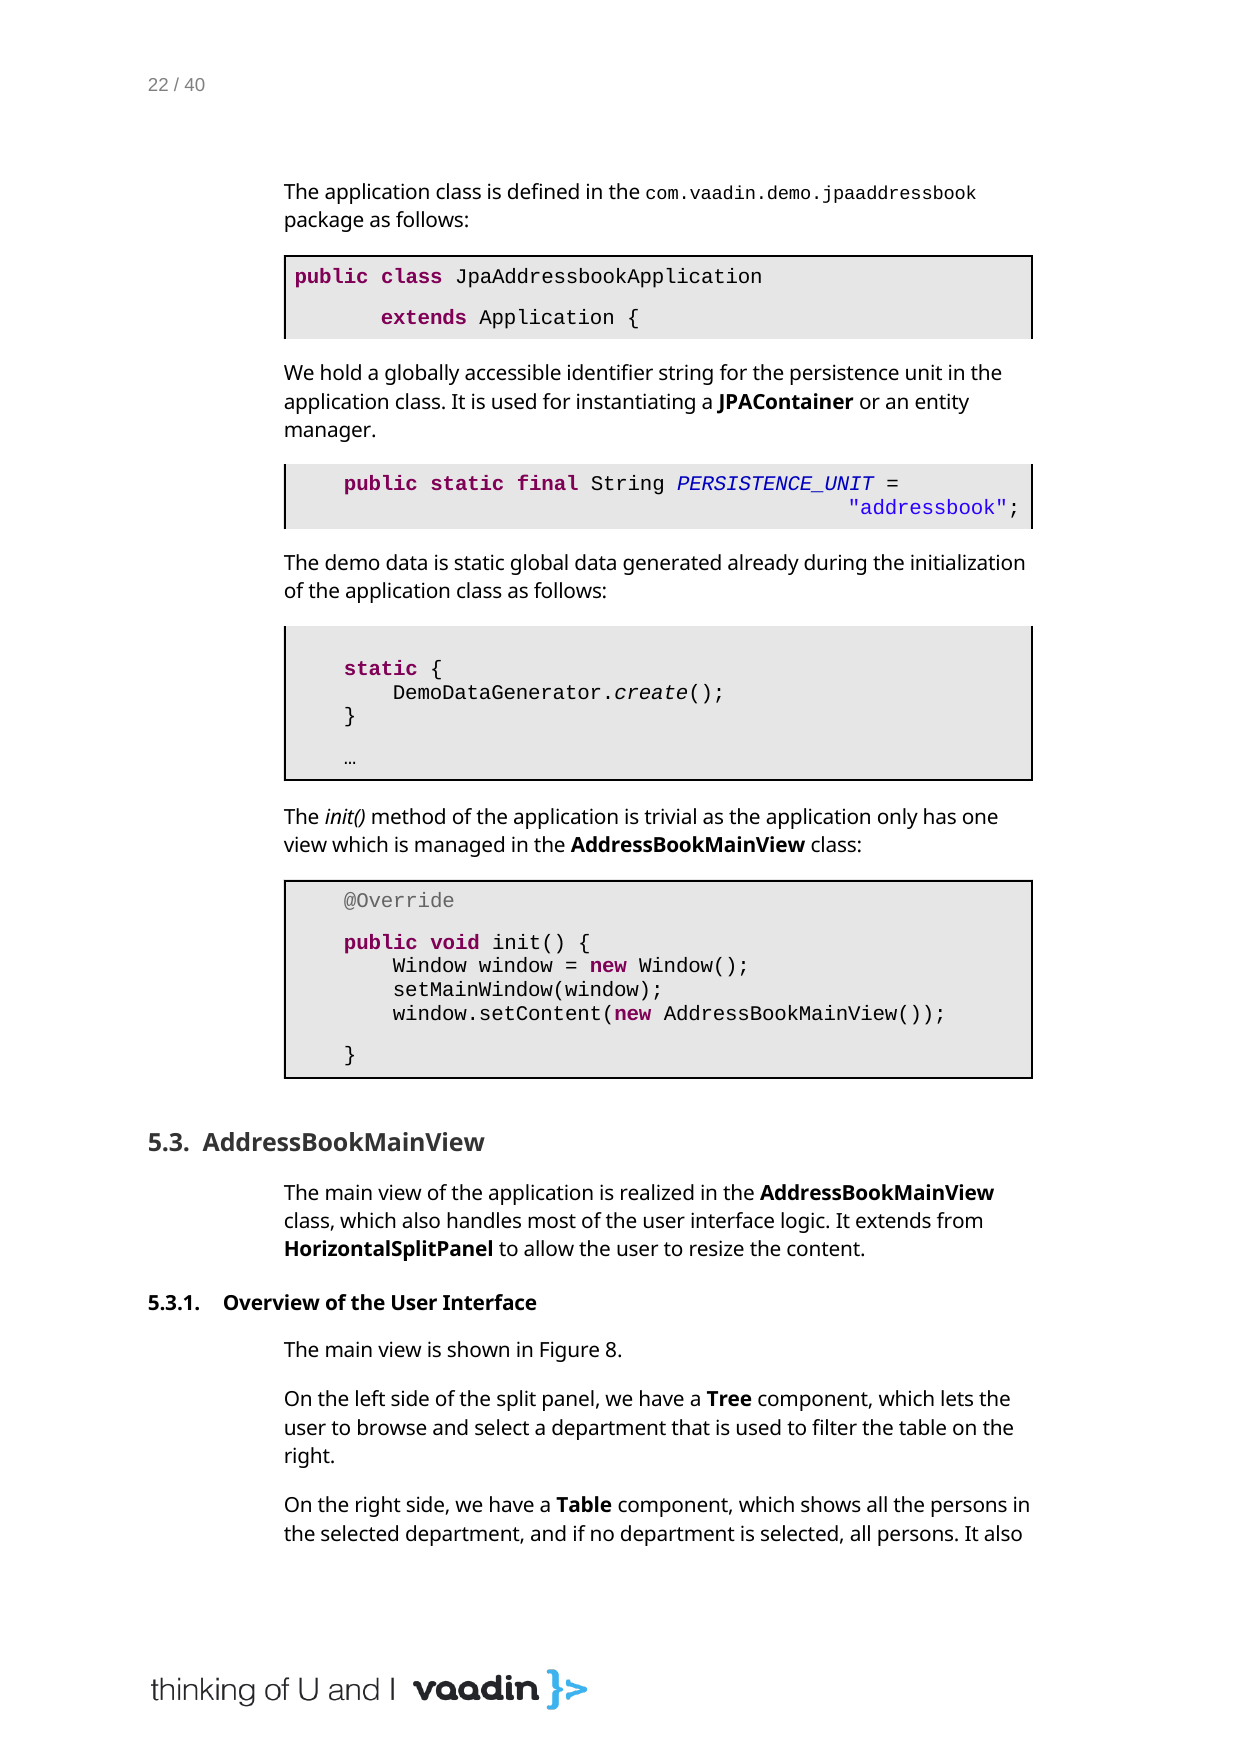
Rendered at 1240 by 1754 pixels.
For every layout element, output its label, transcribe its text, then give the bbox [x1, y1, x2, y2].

list The demo data is static global data generated already during the initialization of the application class as follows: [283, 548, 1033, 605]
text public static final String PERSISTENCE_UNIT = [286, 464, 1031, 497]
text } [286, 1035, 1031, 1077]
text DemoDataGenerator.create(); [286, 682, 1031, 705]
list We hold a globally accessible identifier string for the persistence unit in the application class. It is used for instantiating a JPAContainer or an entity manager. [283, 358, 1033, 444]
text extends Application { [286, 298, 1031, 339]
list The init() method of the application is trivial as the application only has one view which is managed in the AddressBookMainView class: [283, 802, 1033, 859]
text Window window = new Window(); [286, 955, 1031, 979]
text public void init() { [286, 923, 1031, 955]
subtitle AddressBookMainView [148, 1125, 1033, 1159]
text static { [286, 658, 1031, 682]
text The main view of the application is realized in the AddressBookMainView class, which also handles most of the user interface logic. It extends from HorizontalSplitPanel to allow the user to resize the content. [283, 1178, 1033, 1263]
text window.setContent(new AddressBookMainView()); [286, 1003, 1031, 1035]
text On the right side, we have a Table component, which shows all the persons in the selected department, and if no department is selected, all persons. It also [283, 1490, 1033, 1547]
subtitle Overview of the User Interface [148, 1288, 1033, 1316]
text On the left side of the split panel, we have a Tree component, which lets the user to browse and select a department that is used to filter the table on the right. [283, 1384, 1033, 1469]
list The application class is defined in the com.vaadin.demo.jpaaddressbook package as follows: [283, 177, 1033, 234]
text public class JpaAddressbookApplication [286, 257, 1031, 298]
text … [286, 738, 1031, 779]
text @Override [286, 882, 1031, 923]
text "addressbook"; [286, 497, 1031, 529]
picture [150, 1665, 590, 1712]
text setMainWindow(window); [286, 979, 1031, 1003]
text The main view is shown in Figure 8. [283, 1335, 1033, 1364]
text } [286, 705, 1031, 738]
